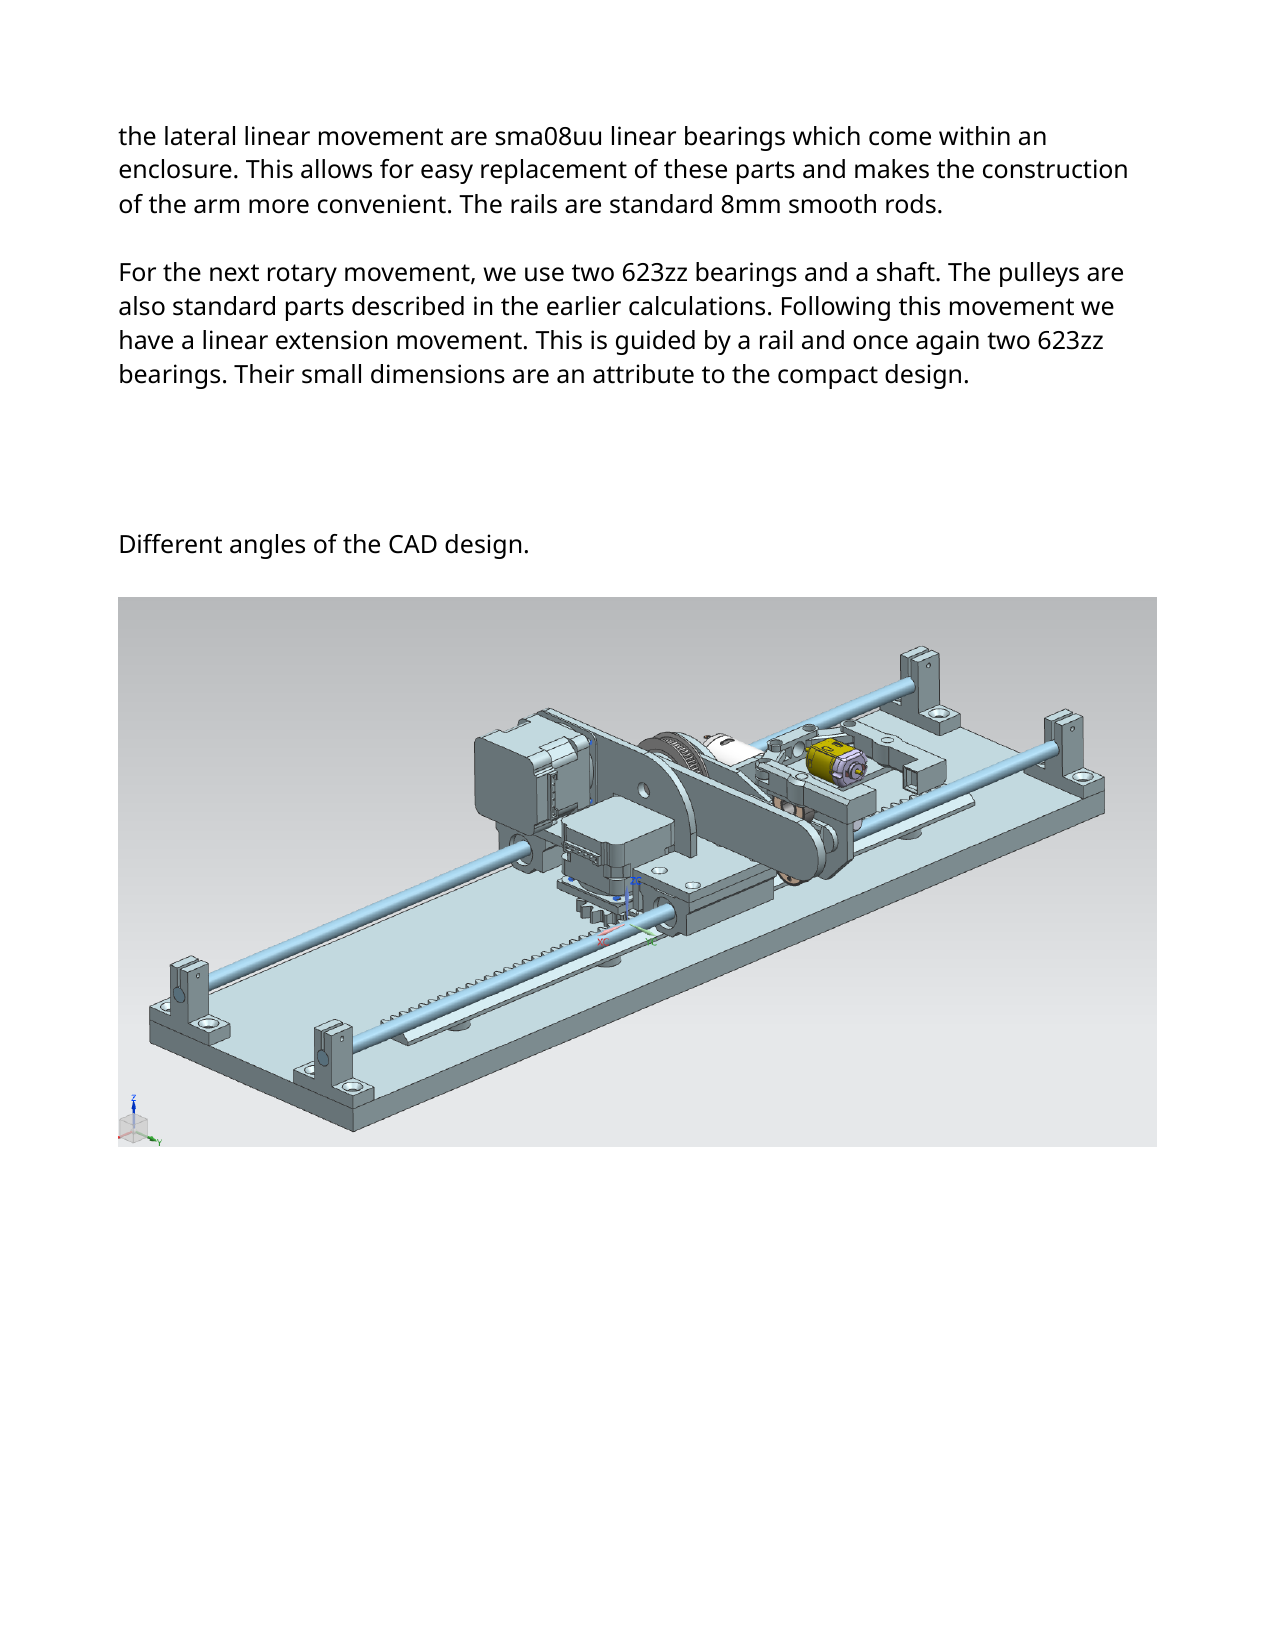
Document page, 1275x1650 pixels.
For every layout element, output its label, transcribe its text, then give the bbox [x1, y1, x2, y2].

text Different angles of the CAD design. [118, 527, 1157, 561]
picture [118, 597, 1157, 1147]
text the lateral linear movement are sma08uu linear bearings which come within an enclosure. This allows for easy replacement of these parts and makes the construction of the arm more convenient. The rails are standard 8mm smooth rods. [118, 118, 1157, 220]
text For the next rotary movement, we use two 623zz bearings and a shaft. The pulleys are also standard parts described in the earlier calculations. Following this movement we have a linear extension movement. This is guided by a rail and once again two 623zz bearings. Their small dimensions are an attribute to the compact design. [118, 254, 1157, 391]
